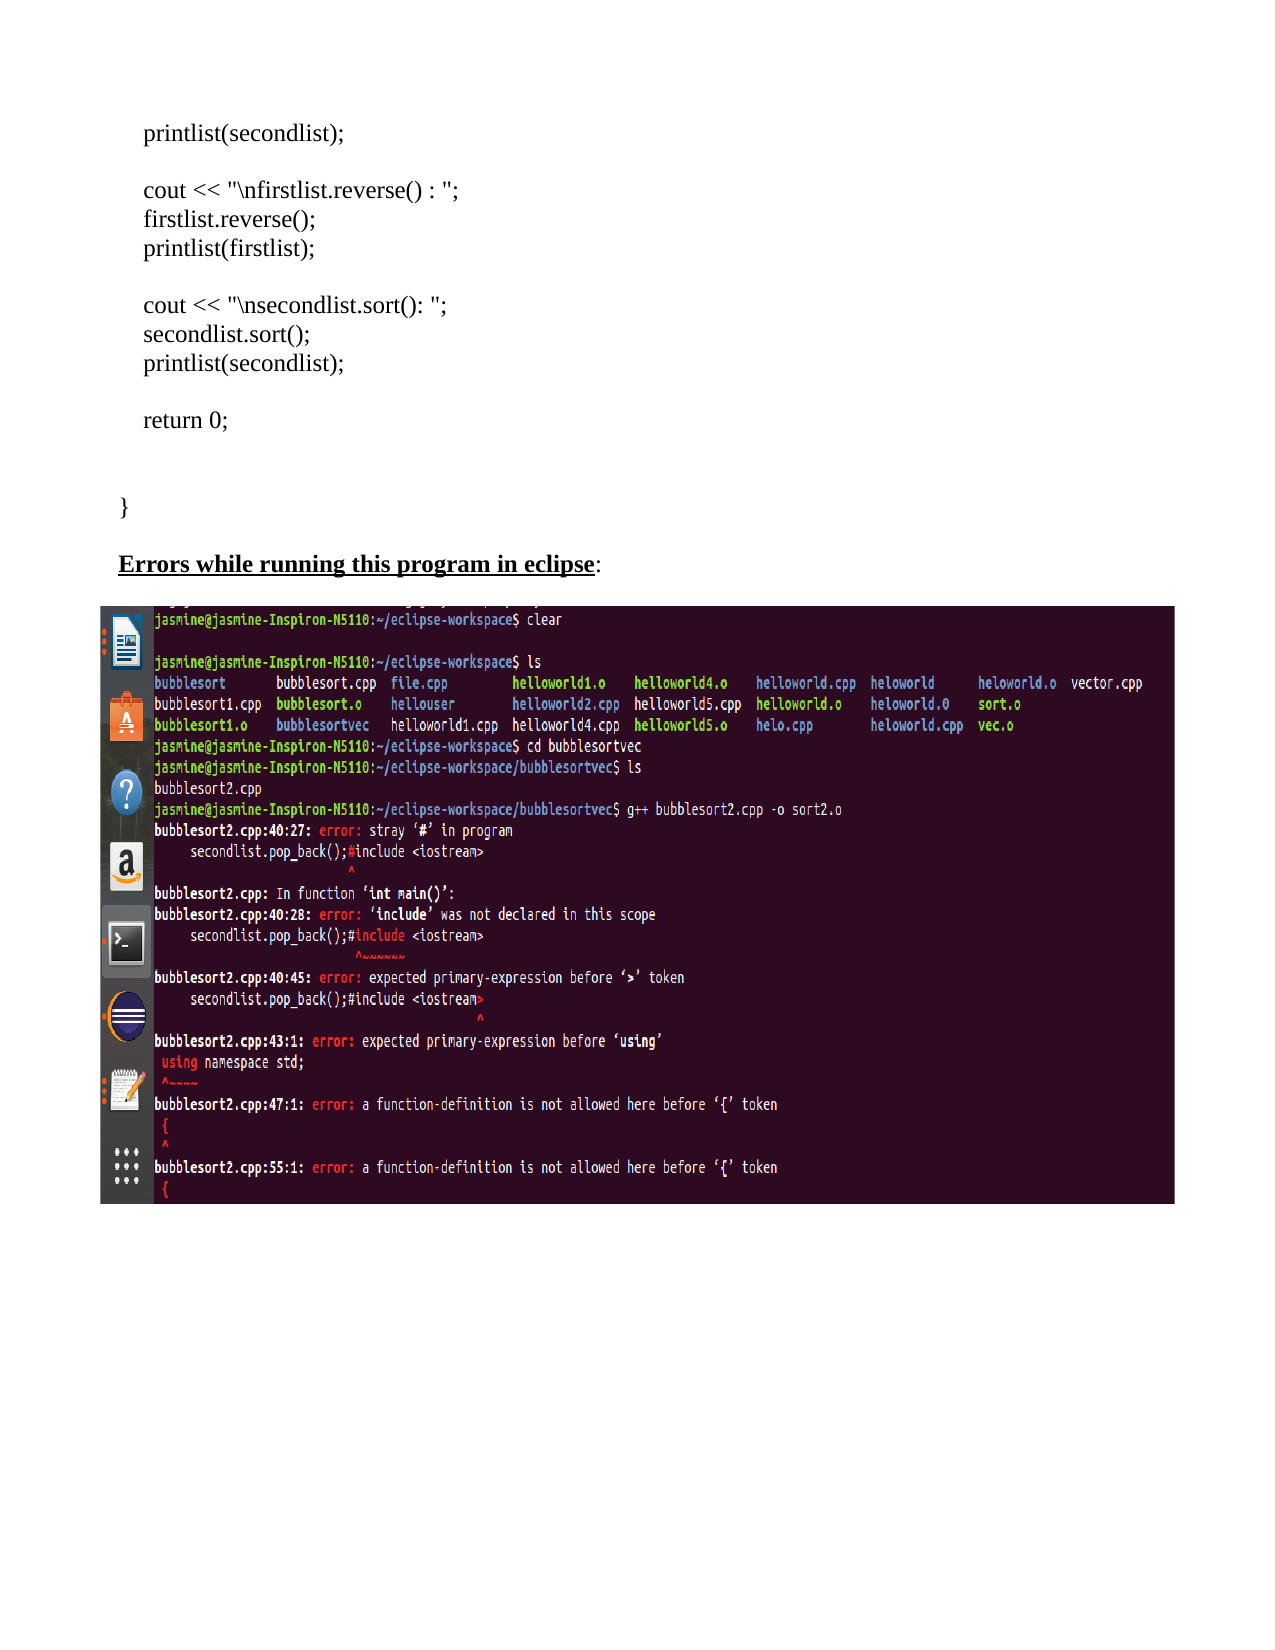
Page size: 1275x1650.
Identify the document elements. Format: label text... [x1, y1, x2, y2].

picture [100, 606, 1175, 1204]
text cout << "\nsecondlist.sort(): "; [118, 291, 1157, 319]
text Errors while running this program in eclipse: [118, 549, 1157, 578]
text return 0; [118, 406, 1157, 434]
text firstlist.reverse(); [118, 204, 1157, 233]
text secondlist.sort(); [118, 319, 1157, 348]
text printlist(firstlist); [118, 233, 1157, 262]
text cout << "\nfirstlist.reverse() : "; [118, 176, 1157, 204]
text printlist(secondlist); [118, 118, 1157, 147]
text printlist(secondlist); [118, 348, 1157, 377]
text } [118, 492, 1157, 521]
